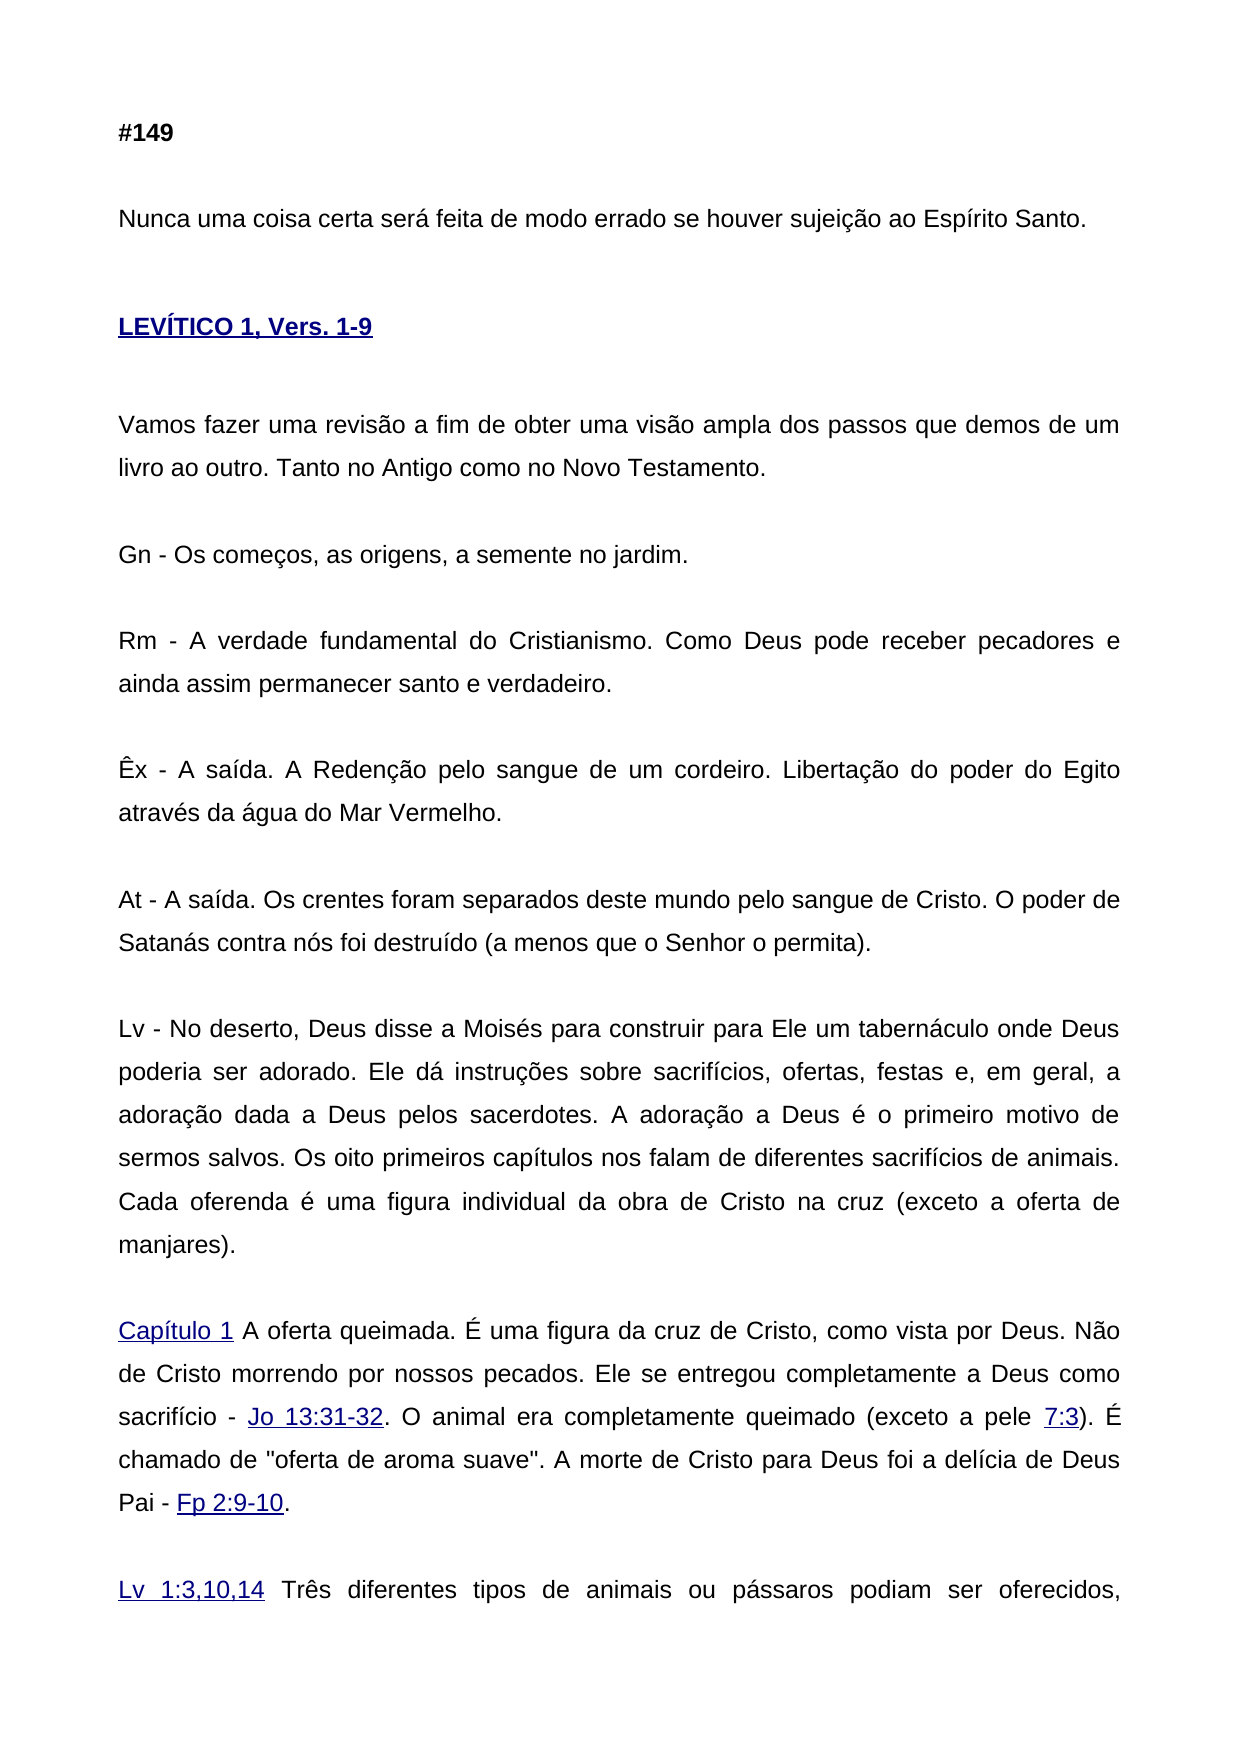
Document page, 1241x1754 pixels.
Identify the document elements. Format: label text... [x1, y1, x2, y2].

text At - A saída. Os crentes foram separados deste mundo pelo sangue de Cristo. O poder de Satanás contra nós foi destruído (a menos que o Senhor o permita). [118, 884, 1122, 956]
text Êx - A saída. A Redenção pelo sangue de um cordeiro. Libertação do poder do Egito através da água do Mar Vermelho. [118, 755, 1122, 827]
text Lv - No deserto, Deus disse a Moisés para construir para Ele um tabernáculo onde Deus poderia ser adorado. Ele dá instruções sobre sacrifícios, ofertas, festas e, em geral, a adoração dada a Deus pelos sacerdotes. A adoração a Deus é o primeiro motivo de sermos salvos. Os oito primeiros capítulos nos falam de diferentes sacrifícios de animais. Cada oferenda é uma figura individual da obra de Cristo na cruz (exceto a oferta de manjares). [118, 1014, 1122, 1258]
text Nunca uma coisa certa será feita de modo errado se houver sujeição ao Espírito Santo. [118, 204, 1122, 233]
text Rm - A verdade fundamental do Cristianismo. Como Deus pode receber pecadores e ainda assim permanecer santo e verdadeiro. [118, 626, 1122, 698]
text Vamos fazer uma revisão a fim de obter uma visão ampla dos passos que demos de um livro ao outro. Tanto no Antigo como no Novo Testamento. [118, 410, 1122, 482]
text Gn - Os começos, as origens, a semente no jardim. [118, 539, 1122, 568]
text Lv 1:3,10,14 Três diferentes tipos de animais ou pássaros podiam ser oferecidos, [118, 1574, 1122, 1603]
subtitle LEVÍTICO 1, Vers. 1-9 [118, 311, 1122, 340]
text Capítulo 1 A oferta queimada. É uma figura da cruz de Cristo, como vista por Deus. Não de Cristo morrendo por nossos pecados. Ele se entregou completamente a Deus como sacrifício - Jo 13:31-32. O animal era completamente queimado (exceto a pele 7:3). É chamado de "oferta de aroma suave". A morte de Cristo para Deus foi a delícia de Deus Pai - Fp 2:9-10. [118, 1316, 1122, 1517]
text #149 [118, 118, 1122, 147]
